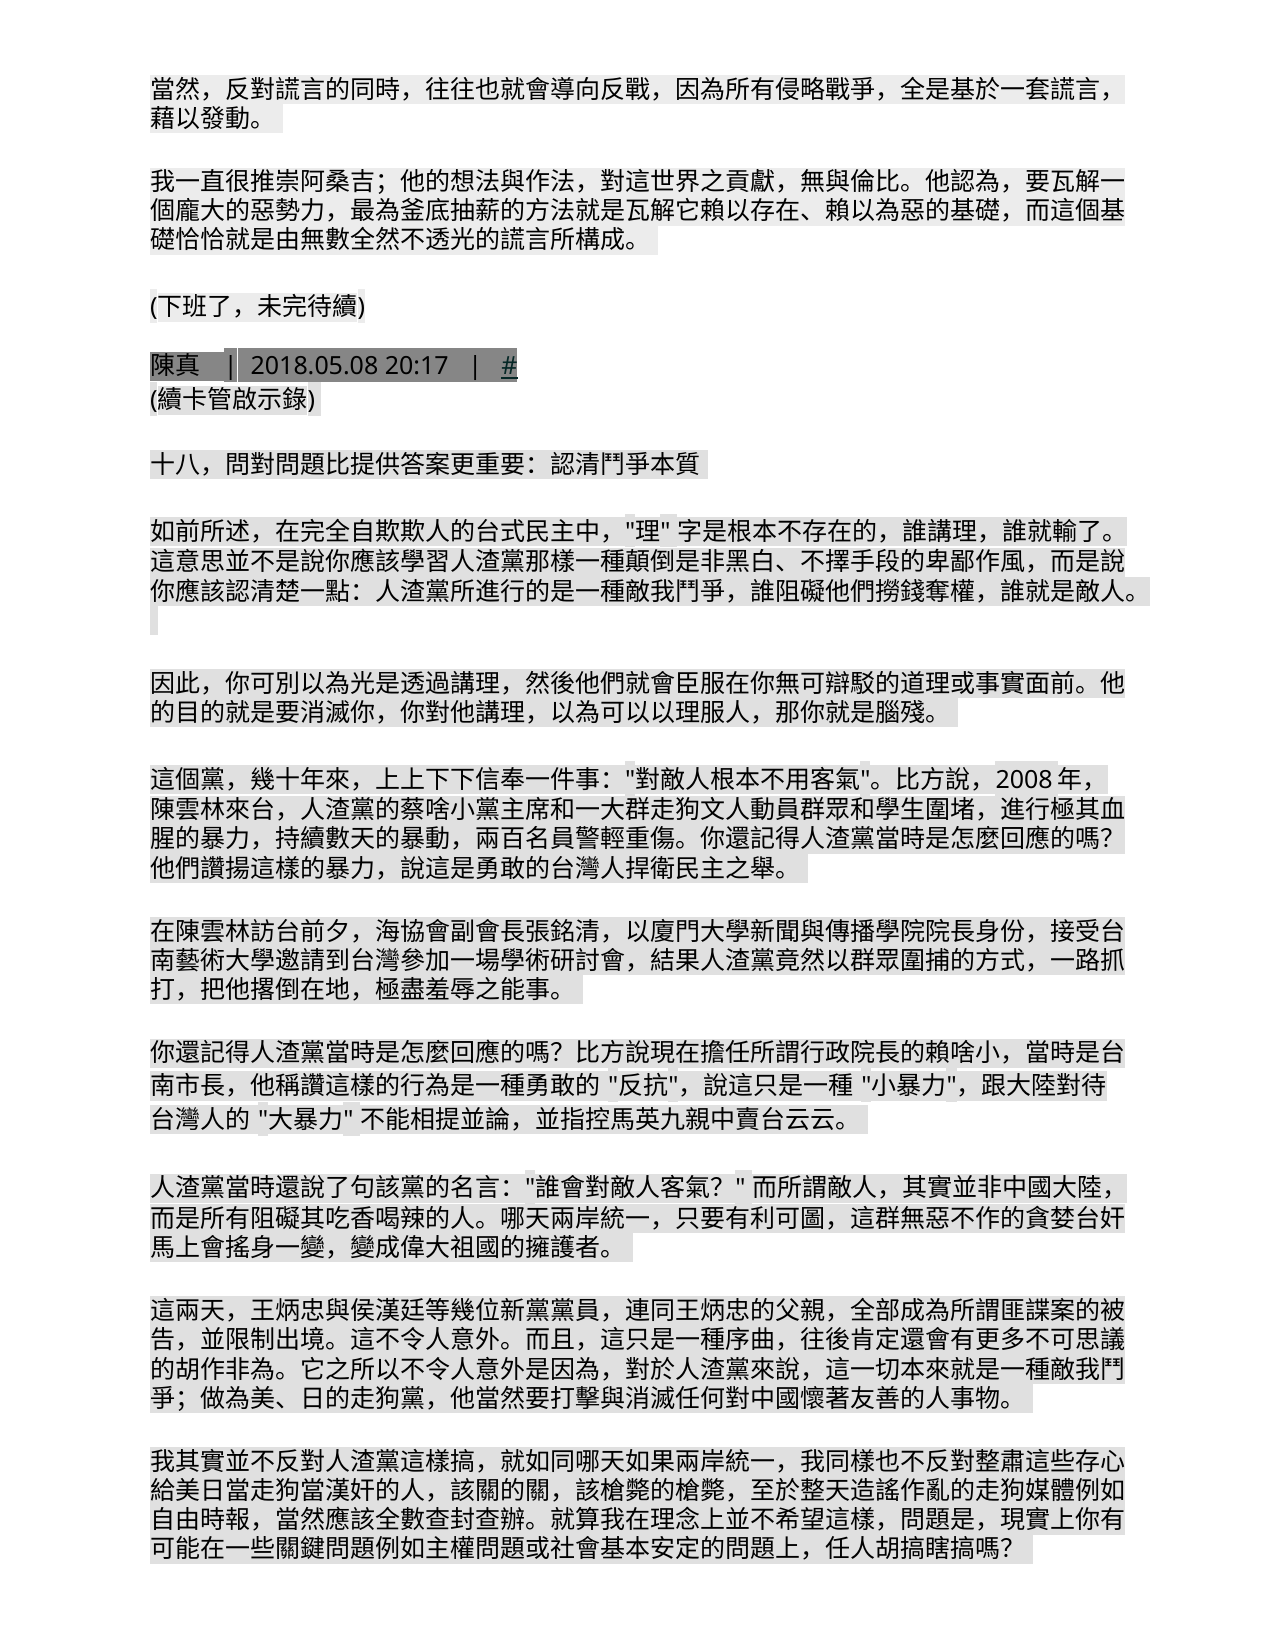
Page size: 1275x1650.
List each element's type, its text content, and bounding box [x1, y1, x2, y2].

text 陳真 | 2018.05.08 20:17 | # [150, 348, 1125, 382]
text 當然，反對謊言的同時，往往也就會導向反戰，因為所有侵略戰爭，全是基於一套謊言，藉以發動。 我一直很推崇阿桑吉；他的想法與作法，對這世界之貢獻，無與倫比。他認為，要瓦解一個龐大的惡勢力，最為釜底抽薪的方法就是瓦解它賴以存在、賴以為惡的基礎，而這個基礎恰恰就是由無數全然不透光的謊言所構成。 (下班了，未完待續) [150, 75, 1125, 323]
text (續卡管啟示錄) 十八，問對問題比提供答案更重要：認清鬥爭本質 如前所述，在完全自欺欺人的台式民主中，"理" 字是根本不存在的，誰講理，誰就輸了。這意思並不是說你應該學習人渣黨那樣一種顛倒是非黑白、不擇手段的卑鄙作風，而是說你應該認清楚一點：人渣黨所進行的是一種敵我鬥爭，誰阻礙他們撈錢奪權，誰就是敵人。 因此，你可別以為光是透過講理，然後他們就會臣服在你無可辯駁的道理或事實面前。他的目的就是要消滅你，你對他講理，以為可以以理服人，那你就是腦殘。 這個黨，幾十年來，上上下下信奉一件事："對敵人根本不用客氣"。比方說，2008年，陳雲林來台，人渣黨的蔡啥小黨主席和一大群走狗文人動員群眾和學生圍堵，進行極其血腥的暴力，持續數天的暴動，兩百名員警輕重傷。你還記得人渣黨當時是怎麼回應的嗎？他們讚揚這樣的暴力，說這是勇敢的台灣人捍衛民主之舉。 在陳雲林訪台前夕，海協會副會長張銘清，以廈門大學新聞與傳播學院院長身份，接受台南藝術大學邀請到台灣參加一場學術研討會，結果人渣黨竟然以群眾圍捕的方式，一路抓打，把他撂倒在地，極盡羞辱之能事。 你還記得人渣黨當時是怎麼回應的嗎？比方說現在擔任所謂行政院長的賴啥小，當時是台南市長，他稱讚這樣的行為是一種勇敢的 "反抗"，說這只是一種 "小暴力"，跟大陸對待台灣人的 "大暴力" 不能相提並論，並指控馬英九親中賣台云云。 人渣黨當時還說了句該黨的名言："誰會對敵人客氣？" 而所謂敵人，其實並非中國大陸，而是所有阻礙其吃香喝辣的人。哪天兩岸統一，只要有利可圖，這群無惡不作的貪婪台奸馬上會搖身一變，變成偉大祖國的擁護者。 這兩天，王炳忠與侯漢廷等幾位新黨黨員，連同王炳忠的父親，全部成為所謂匪諜案的被告，並限制出境。這不令人意外。而且，這只是一種序曲，往後肯定還會有更多不可思議的胡作非為。它之所以不令人意外是因為，對於人渣黨來說，這一切本來就是一種敵我鬥爭；做為美、日的走狗黨，他當然要打擊與消滅任何對中國懷著友善的人事物。 我其實並不反對人渣黨這樣搞，就如同哪天如果兩岸統一，我同樣也不反對整肅這些存心給美日當走狗當漢奸的人，該關的關，該槍斃的槍斃，至於整天造謠作亂的走狗媒體例如自由時報，當然應該全數查封查辦。就算我在理念上並不希望這樣，問題是，現實上你有可能在一些關鍵問題例如主權問題或社會基本安定的問題上，任人胡搞瞎搞嗎？ 過去十幾二十年發生在世界各地、由美國一手挑起的的各種所謂民主抗爭，到最後的下場幾乎毫無例外，幾乎全數引起極為恐怖的長年血腥內亂或內戰，進而被美國入侵、佔領與控制，淪為人間煉獄。 今天中國之所以能免於戰亂烽火與侵略，只有一個原因，那就是他強大到足以讓列強不敢輕舉妄動，並且足以控制內部穩定；惟有在一個穩定的社會基礎上，社會與國家才有可能發展，絕大多數人的生命與財產及各項自由，才有可能獲得保障。 前幾天去外面吃早餐，店家在餐桌上擺著一份人渣黨的走狗報 "自由時報"，這種毫無半點可信度而且整天醜化中國人的骯髒報紙我是絕對不碰的，但我瞄到那天的頭版頭條，非常巨大的驚悚字眼，寫著： "「台大最黑暗一天」 挺管派校園打學生！" 頭版頭條哦。報導中還訪問了一些親綠學者，這些混蛋會講些什麼我不用看也知道。 很離譜吧。那位自導自演自己倒在地上的潘姓學生，任誰看了影片都會笑掉大牙，太好笑了，但是， 人渣黨的走狗報 "自由時報" 卻在頭版頭條以悲壯慘烈意圖挑起眾怒的手法，寫出這樣一種假新聞。 腦殘人士也許會說，報社一定是不小心弄錯了，被誤導了。但我想說的是：各位究竟要腦殘到幾時才會覺醒？這當然不是"不小心報導錯誤"，這也不是什麼誤導，這只是台式民主幾十年來的一種基本鬥爭手法，誰當家，誰就瞎掰，完全就是以謊言與造謠來塑造輿論，打擊異己。 這次之所以沒有成功是因為那位潘姓學生演技欠佳，舌頭吐太長了，扣分，而且既然窒息到舌頭能吐那麼長，屬瀕死狀態，怎麼還有辦法同時大喊口號。再加上現場有其它很多攝影機，所以造假沒有成功，要不然，恐怕又是一場什麼救國救民的野菊花學運了。 有時在電視上看到一些名嘴批評人渣黨，但我發現他們的批評真的好怪，似乎總是以為種種不可思議的敗行劣跡只是因為人渣黨在 "理" 字上沒有弄清楚，比方說拔管一事，講得好像這真的是一種什麼法律見解的問題或行政程序問題似的，表面上是批評人渣黨，其實大大淡化了它的罪行，並且扭曲了問題的本質。 發問是很重要的，問對問題比提供答案更重要。因為問對了問題，才有可能找到適當的解答。 (未完待續) 陳真 2018. 05. 08. ========================= 「台大最黑暗一天」 挺管派校園打學生 傅鐘前爆衝突 反管派學生被扯衣勒頸追打 自由時報 〔記者吳柏軒、林曉雲、陳薏云／台北報導〕「台大最黑暗的一天」！ 昨天五月四日，挺管的台大自主聯盟舉行「新五四運動」靜坐及遊行活動，但卻演變成與反管學生在傅鐘前爆發衝突，反管學生被挺管人士勒頸，一路追打、人身攻擊，還要台大學生滾出校園，台大社會系教授陳東升憤怒表示，這是台大最黑暗的一天。 校內表達意見被打 台大生怒學生自主已死 反管學生、台大管理學院學生代表潘儒鋒因被挺管民眾從背後扯衣服勒頸、跌倒，前往醫院驗傷後有右踝扭傷、胸部挫擦傷等傷勢，昨晚六時許前往派出所對攻擊的民眾提告傷害及毀損。潘同學痛批：「我是台大在學生，卻因表達意見在校內被打，學生自主已死！」 台大社會系教授陳東升憤怒表示，台大要落實大學自治和自主，首要必須維護台大師生在校園內言論自由和人身安全，台大學生在自己校內表達意見，竟然被追打、被施暴，這是非常嚴重的一件事情，也是台大最黑暗的一天，台大代理校長及行政單位必須對此負責，施暴者也應該被強力譴責。 [150, 382, 1125, 1564]
